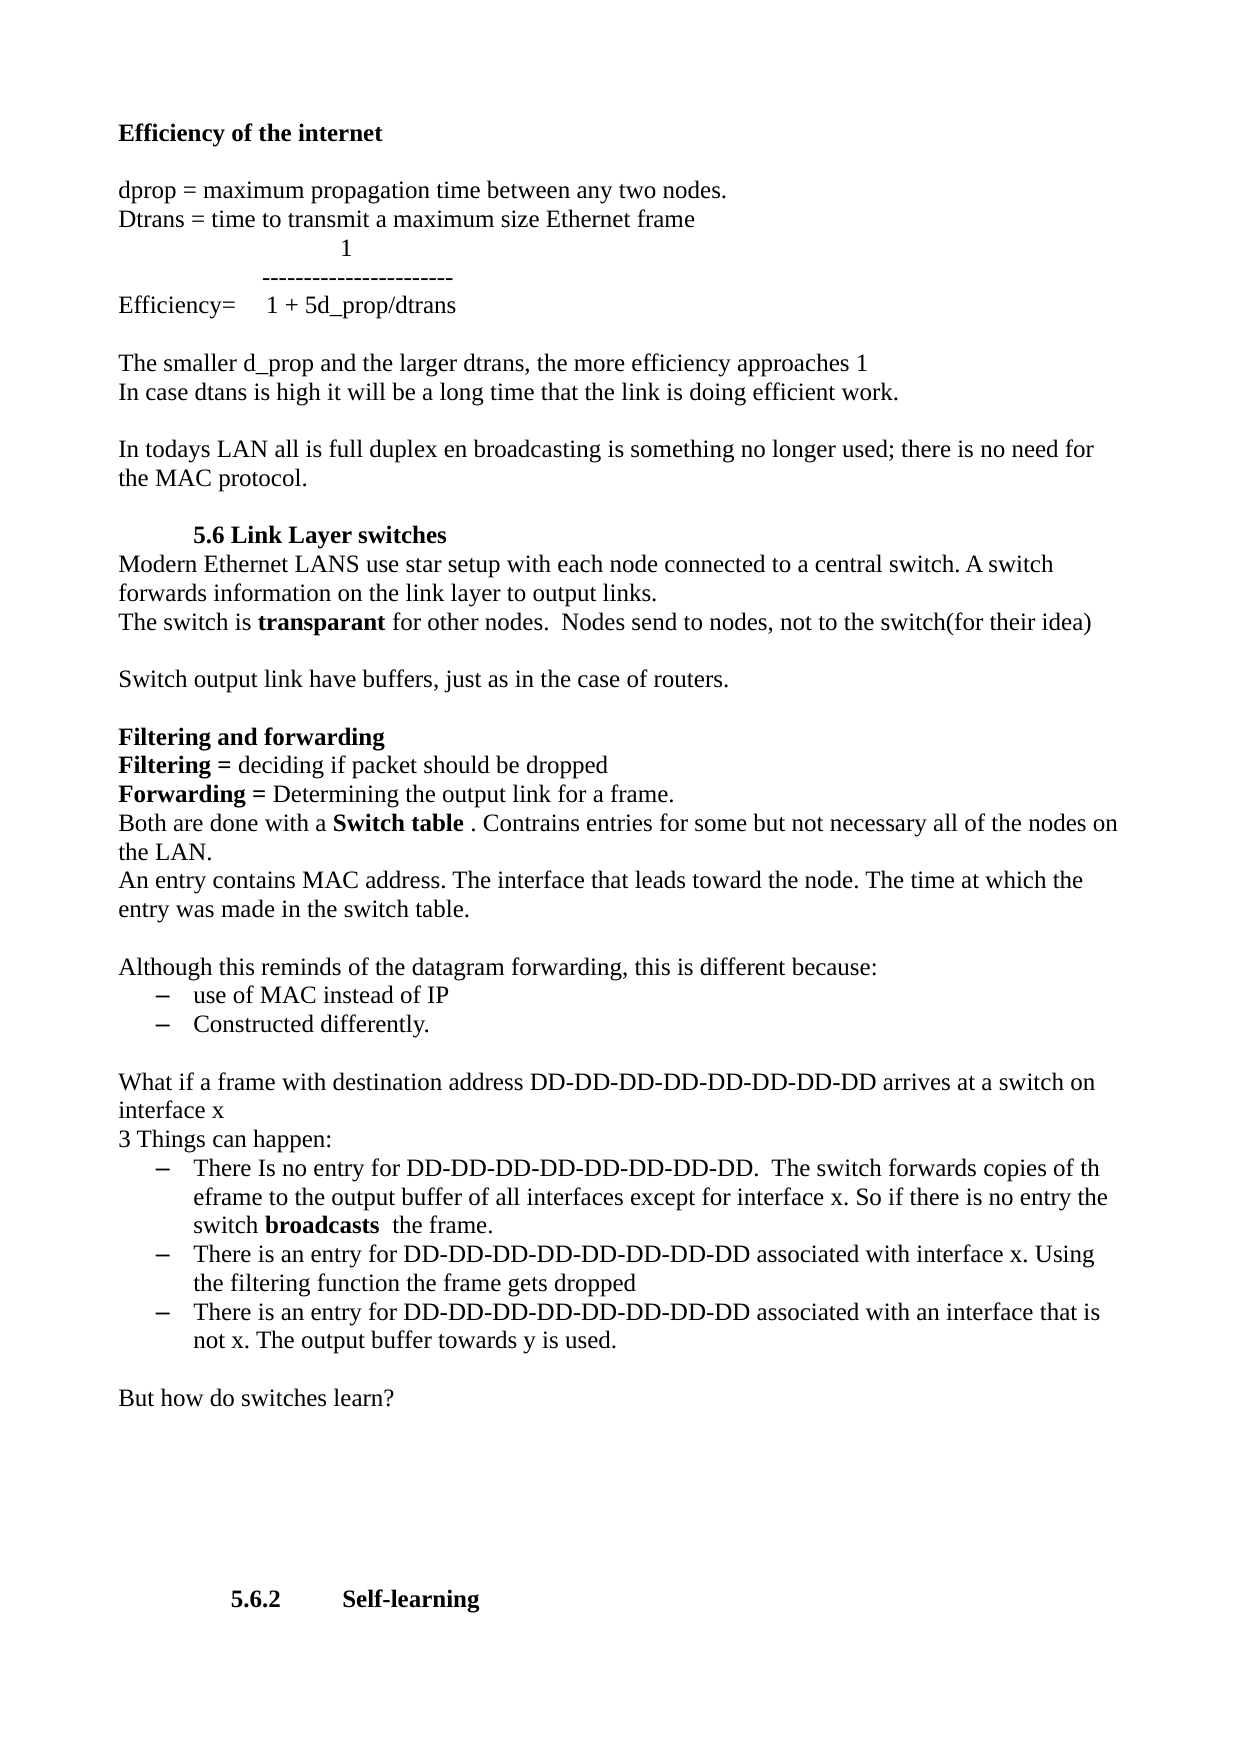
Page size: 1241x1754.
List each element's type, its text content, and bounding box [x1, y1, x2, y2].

text dprop = maximum propagation time between any two nodes. [118, 176, 1122, 204]
list Self-learning [231, 1584, 1122, 1613]
list use of MAC instead of IP [156, 981, 1122, 1009]
text In todays LAN all is full duplex en broadcasting is something no longer used; there is no need for the MAC protocol. [118, 434, 1122, 492]
list There is an entry for DD-DD-DD-DD-DD-DD-DD-DD associated with interface x. Using the filtering function the frame gets dropped [156, 1239, 1122, 1297]
text The switch is transparant for other nodes. Nodes send to nodes, not to the switch(for their idea) [118, 607, 1122, 636]
text An entry contains MAC address. The interface that leads toward the node. The time at which the entry was made in the switch table. [118, 866, 1122, 923]
text What if a frame with destination address DD-DD-DD-DD-DD-DD-DD-DD arrives at a switch on interface x [118, 1067, 1122, 1124]
text Efficiency= 1 + 5d_prop/dtrans [118, 291, 1122, 319]
text Both are done with a Switch table . Contrains entries for some but not necessary all of the nodes on the LAN. [118, 808, 1122, 866]
text Forwarding = Determining the output link for a frame. [118, 779, 1122, 808]
text Although this reminds of the datagram forwarding, this is different because: [118, 952, 1122, 981]
list There is an entry for DD-DD-DD-DD-DD-DD-DD-DD associated with an interface that is not x. The output buffer towards y is used. [156, 1297, 1122, 1354]
text In case dtans is high it will be a long time that the link is doing efficient work. [118, 377, 1122, 406]
text Modern Ethernet LANS use star setup with each node connected to a central switch. A switch forwards information on the link layer to output links. [118, 549, 1122, 607]
list Link Layer switches [193, 521, 1122, 549]
text 1 [118, 233, 1122, 262]
text Filtering = deciding if packet should be dropped [118, 751, 1122, 779]
list There Is no entry for DD-DD-DD-DD-DD-DD-DD-DD. The switch forwards copies of th eframe to the output buffer of all interfaces except for interface x. So if there is no entry the switch broadcasts the frame. [156, 1153, 1122, 1239]
text Filtering and forwarding [118, 722, 1122, 751]
text Dtrans = time to transmit a maximum size Ethernet frame [118, 204, 1122, 233]
text ----------------------- [118, 262, 1122, 291]
list Constructed differently. [156, 1009, 1122, 1038]
text Efficiency of the internet [118, 118, 1122, 147]
text The smaller d_prop and the larger dtrans, the more efficiency approaches 1 [118, 348, 1122, 377]
text 3 Things can happen: [118, 1124, 1122, 1153]
text But how do switches learn? [118, 1383, 1122, 1412]
text Switch output link have buffers, just as in the case of routers. [118, 664, 1122, 693]
